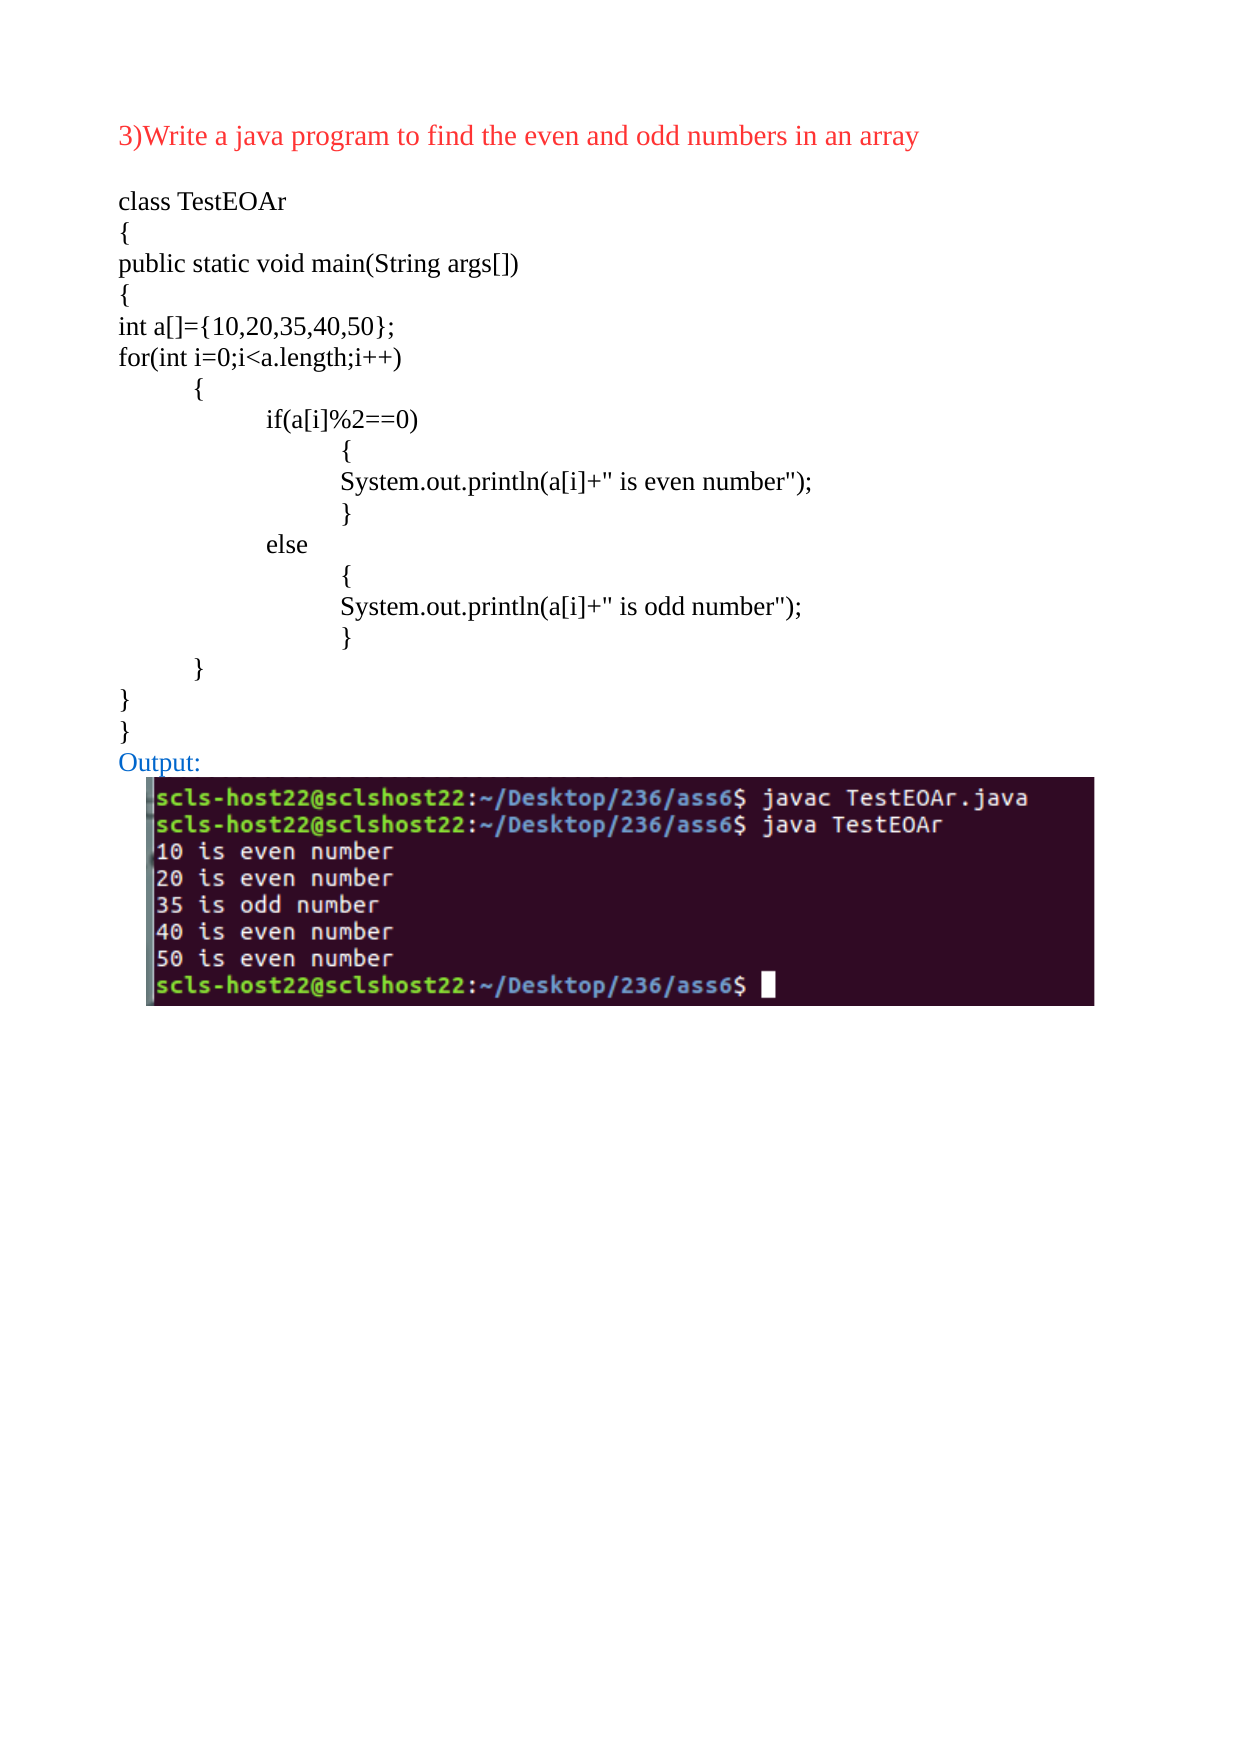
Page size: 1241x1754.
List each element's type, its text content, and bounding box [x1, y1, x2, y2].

text System.out.println(a[i]+" is even number"); [118, 466, 1122, 497]
text for(int i=0;i<a.length;i++) [118, 341, 1122, 372]
text class TestEOAr [118, 185, 1122, 216]
text if(a[i]%2==0) [118, 403, 1122, 434]
text { [118, 559, 1122, 590]
text else [118, 528, 1122, 559]
text public static void main(String args[]) [118, 247, 1122, 279]
picture [146, 777, 1095, 1006]
text 3)Write a java program to find the even and odd numbers in an array [118, 118, 1122, 152]
text } [118, 497, 1122, 528]
text } [118, 621, 1122, 652]
text { [118, 216, 1122, 247]
text { [118, 372, 1122, 403]
text { [118, 434, 1122, 466]
text int a[]={10,20,35,40,50}; [118, 310, 1122, 341]
text } [118, 715, 1122, 746]
text Output: [118, 746, 1122, 777]
text } [118, 652, 1122, 683]
text } [118, 683, 1122, 715]
text System.out.println(a[i]+" is odd number"); [118, 590, 1122, 621]
text { [118, 279, 1122, 310]
